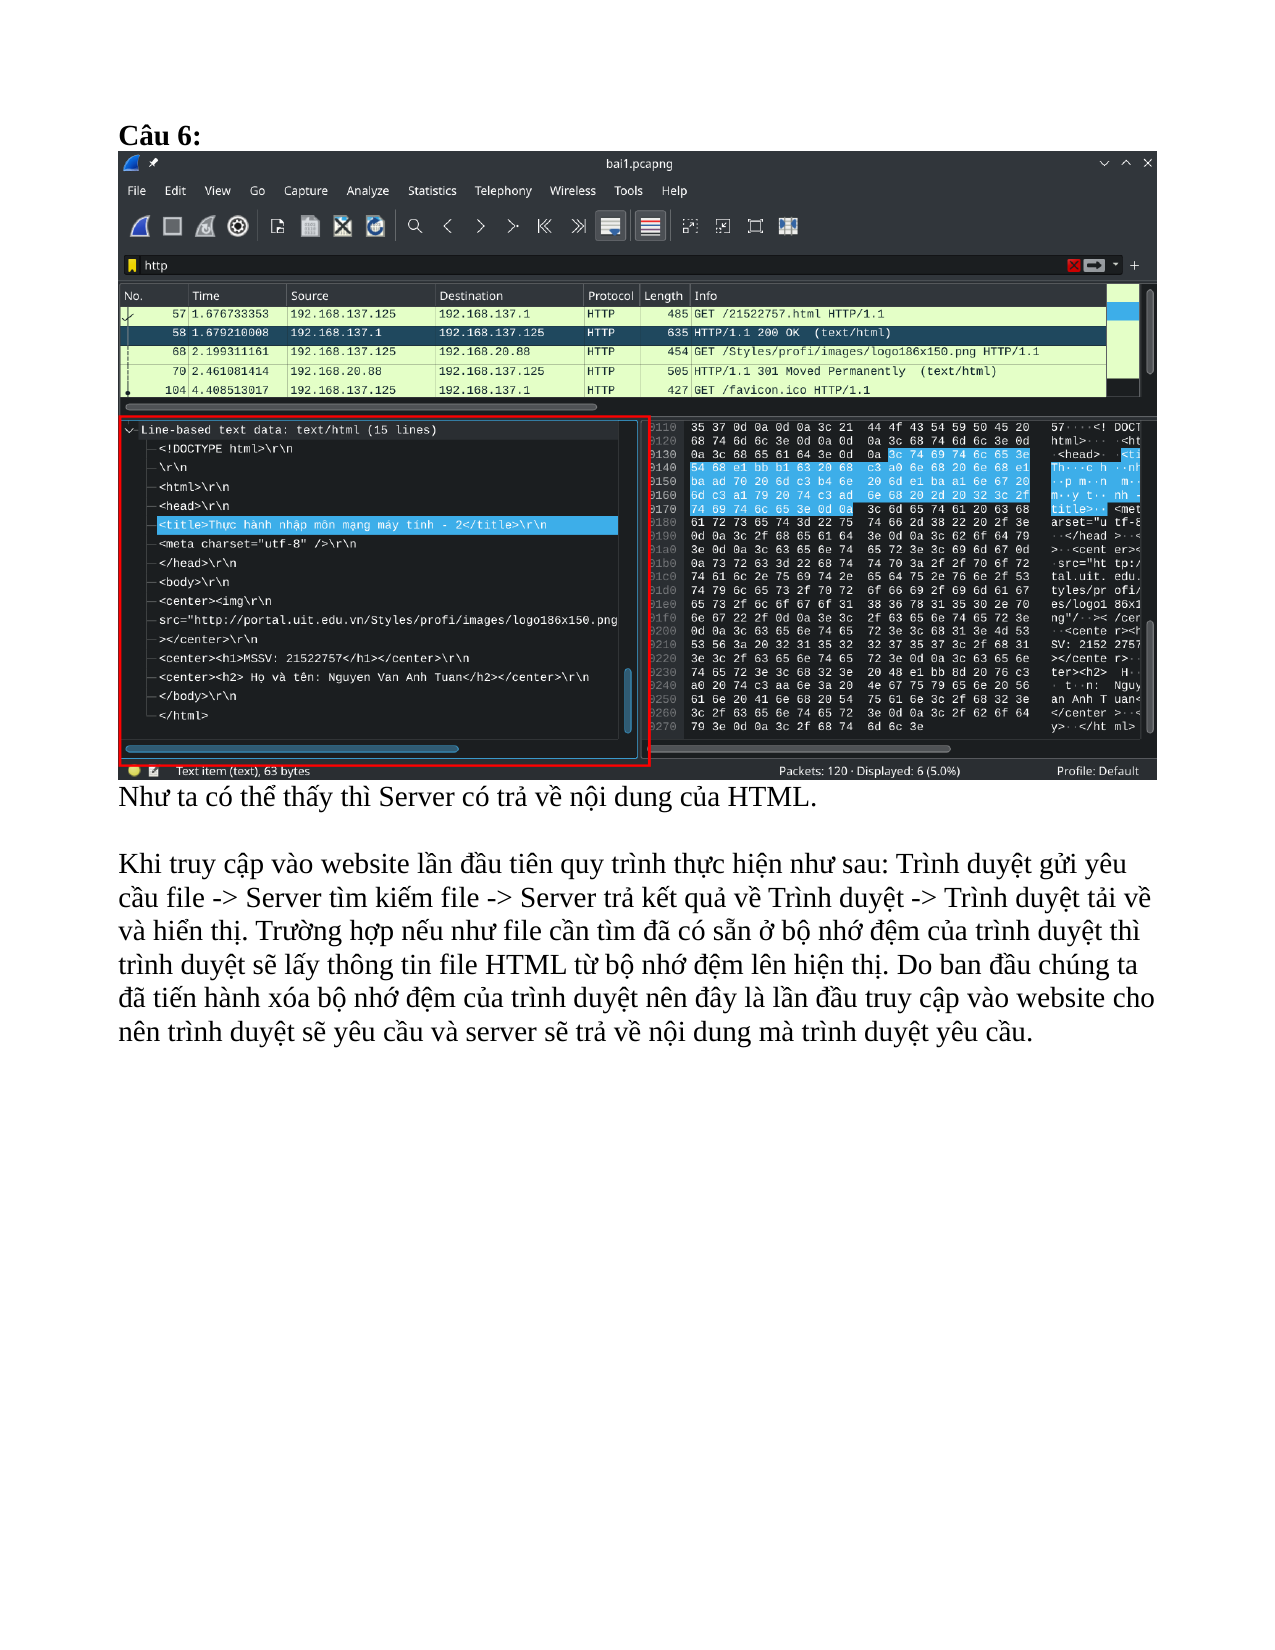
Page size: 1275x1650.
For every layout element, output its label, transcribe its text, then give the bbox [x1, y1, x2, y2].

text Câu 6: [118, 118, 1157, 151]
text Khi truy cập vào website lần đầu tiên quy trình thực hiện như sau: Trình duyệt gửi yêu cầu file -> Server tìm kiếm file -> Server trả kết quả về Trình duyệt -> Trình duyệt tải về và hiển thị. Trường hợp nếu như file cần tìm đã có sẵn ở bộ nhớ đệm của trình duyệt thì trình duyệt sẽ lấy thông tin file HTML từ bộ nhớ đệm lên hiện thị. Do ban đầu chúng ta đã tiến hành xóa bộ nhớ đệm của trình duyệt nên đây là lần đầu truy cập vào website cho nên trình duyệt sẽ yêu cầu và server sẽ trả về nội dung mà trình duyệt yêu cầu. [118, 846, 1157, 1047]
text Như ta có thể thấy thì Server có trả về nội dung của HTML. [118, 780, 1157, 813]
picture [118, 151, 1157, 780]
